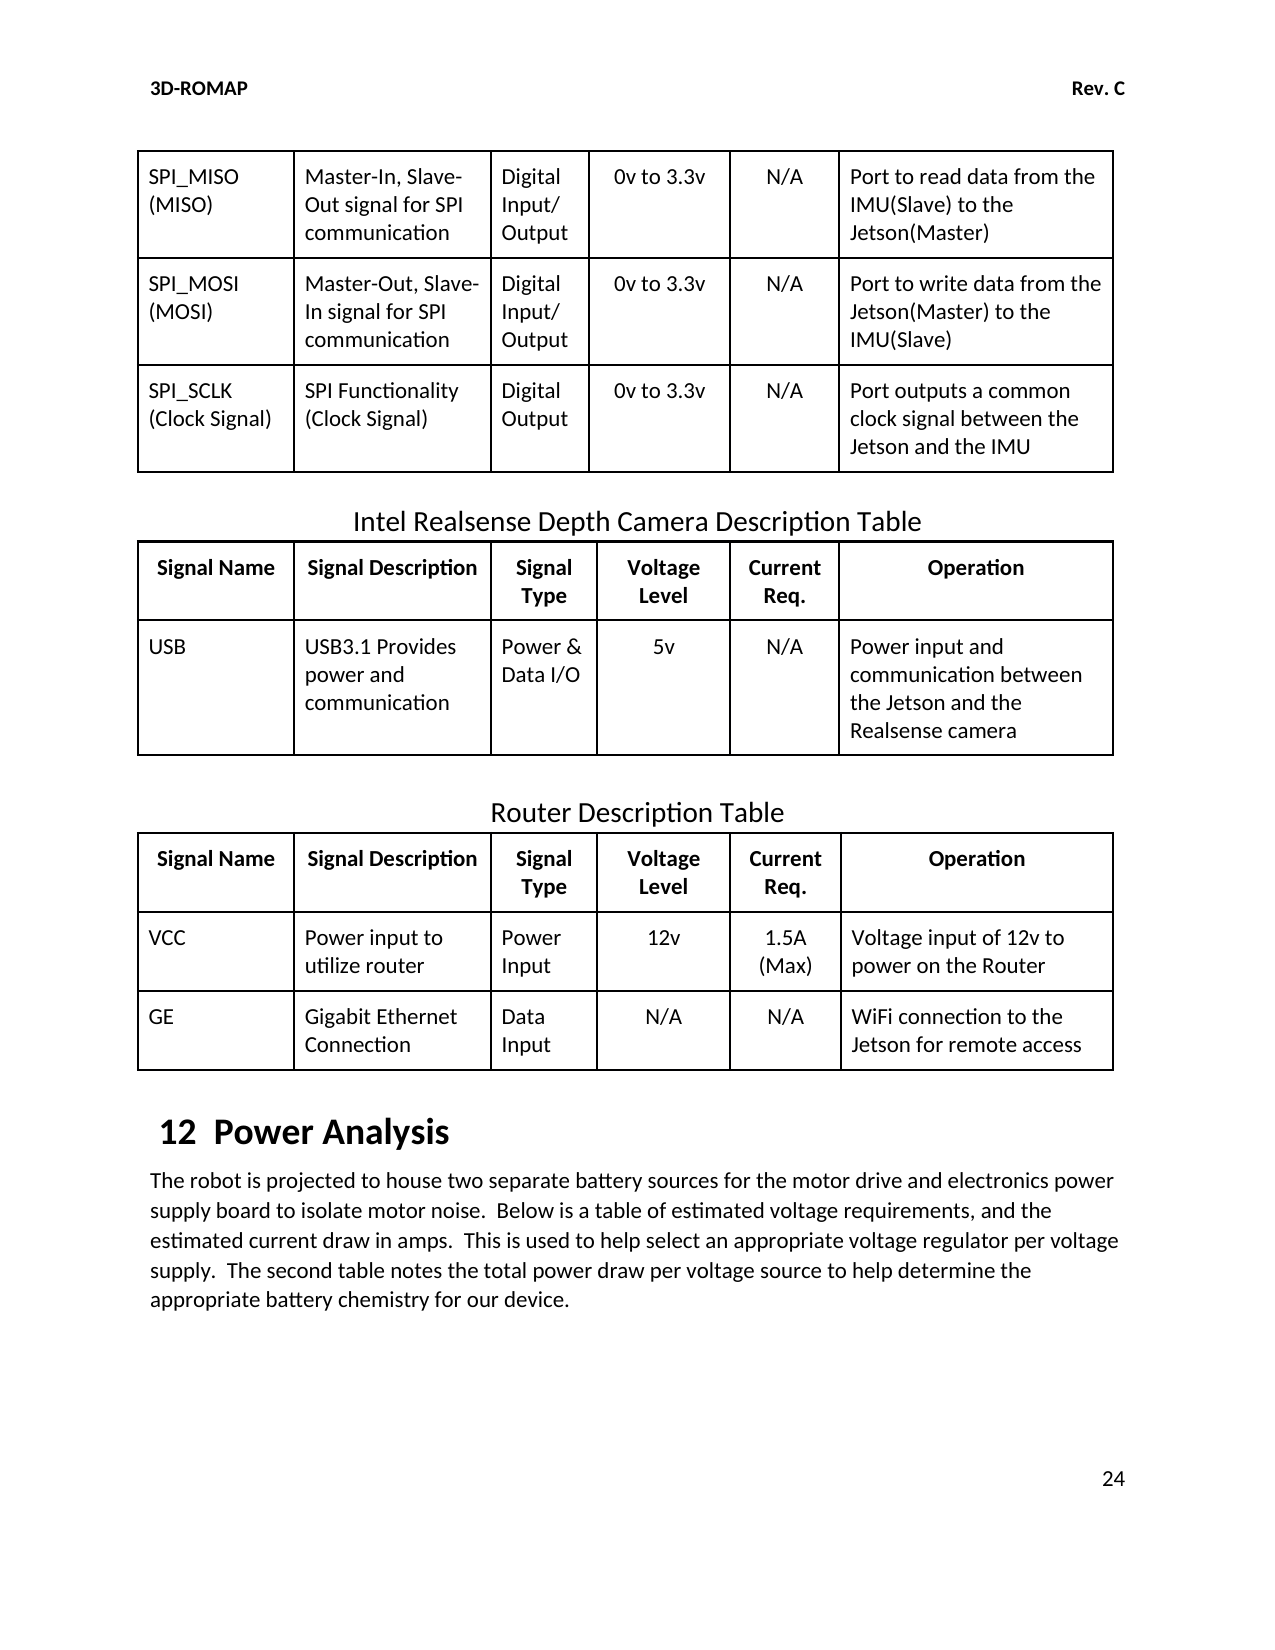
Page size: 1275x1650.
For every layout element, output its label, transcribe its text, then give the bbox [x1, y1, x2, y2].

table_cell Power input and communication between the Jetson and the Realsense camera [840, 621, 1112, 754]
table_cell N/A [731, 259, 838, 364]
table_header Signal Description [295, 834, 490, 911]
table_cell SPI Functionality (Clock Signal) [295, 366, 490, 471]
table_cell Port to write data from the Jetson(Master) to the IMU(Slave) [840, 259, 1112, 364]
table_cell SPI_MOSI (MOSI) [139, 259, 293, 364]
table_cell Gigabit Ethernet Connection [295, 992, 490, 1069]
table_header Voltage Level [598, 834, 729, 911]
table_header Current Req. [731, 834, 840, 911]
table_cell Digital Input/ Output [492, 259, 588, 364]
table_cell SPI_SCLK (Clock Signal) [139, 366, 293, 471]
table_cell Master-In, Slave-Out signal for SPI communication [295, 152, 490, 257]
table_cell N/A [731, 366, 838, 471]
table_cell Voltage input of 12v to power on the Router [842, 913, 1112, 990]
table_cell VCC [139, 913, 293, 990]
table_cell Port to read data from the IMU(Slave) to the Jetson(Master) [840, 152, 1112, 257]
table_header Current Req. [731, 543, 838, 619]
table_cell USB [139, 621, 293, 754]
text The robot is projected to house two separate battery sources for the motor drive and electronics power supply board to isolate motor noise. Below is a table of estimated voltage requirements, and the estimated current draw in amps. This is used to help select an appropriate voltage regulator per voltage supply. The second table notes the total power draw per voltage source to help determine the appropriate battery chemistry for our device. [150, 1167, 1125, 1313]
table_cell N/A [731, 152, 838, 257]
table_header Signal Name [139, 834, 293, 911]
subtitle Power Analysis [150, 1108, 1125, 1154]
text Router Description Table [150, 794, 1125, 830]
table_header Signal Description [295, 543, 490, 619]
table_header Signal Type [492, 834, 596, 911]
text Intel Realsense Depth Camera Description Table [150, 503, 1125, 538]
table_cell Data Input [492, 992, 596, 1069]
table_header Operation [842, 834, 1112, 911]
table_cell Power & Data I/O [492, 621, 596, 754]
table_header Signal Type [492, 543, 596, 619]
table_cell 5v [598, 621, 729, 754]
table_cell Digital Input/ Output [492, 152, 588, 257]
table_cell Port outputs a common clock signal between the Jetson and the IMU [840, 366, 1112, 471]
table_cell WiFi connection to the Jetson for remote access [842, 992, 1112, 1069]
table_cell Digital Output [492, 366, 588, 471]
table_cell SPI_MISO (MISO) [139, 152, 293, 257]
table_cell USB3.1 Provides power and communication [295, 621, 490, 754]
table_cell Power Input [492, 913, 596, 990]
table_header Signal Name [139, 543, 293, 619]
table_cell N/A [598, 992, 729, 1069]
table_header Voltage Level [598, 543, 729, 619]
table_cell 0v to 3.3v [590, 366, 729, 471]
table_cell 0v to 3.3v [590, 152, 729, 257]
table_cell N/A [731, 621, 838, 754]
table_cell 1.5A (Max) [731, 913, 840, 990]
table_cell 12v [598, 913, 729, 990]
table_cell Master-Out, Slave-In signal for SPI communication [295, 259, 490, 364]
table_cell GE [139, 992, 293, 1069]
table_cell N/A [731, 992, 840, 1069]
table_cell Power input to utilize router [295, 913, 490, 990]
table_cell 0v to 3.3v [590, 259, 729, 364]
table_header Operation [840, 543, 1112, 619]
